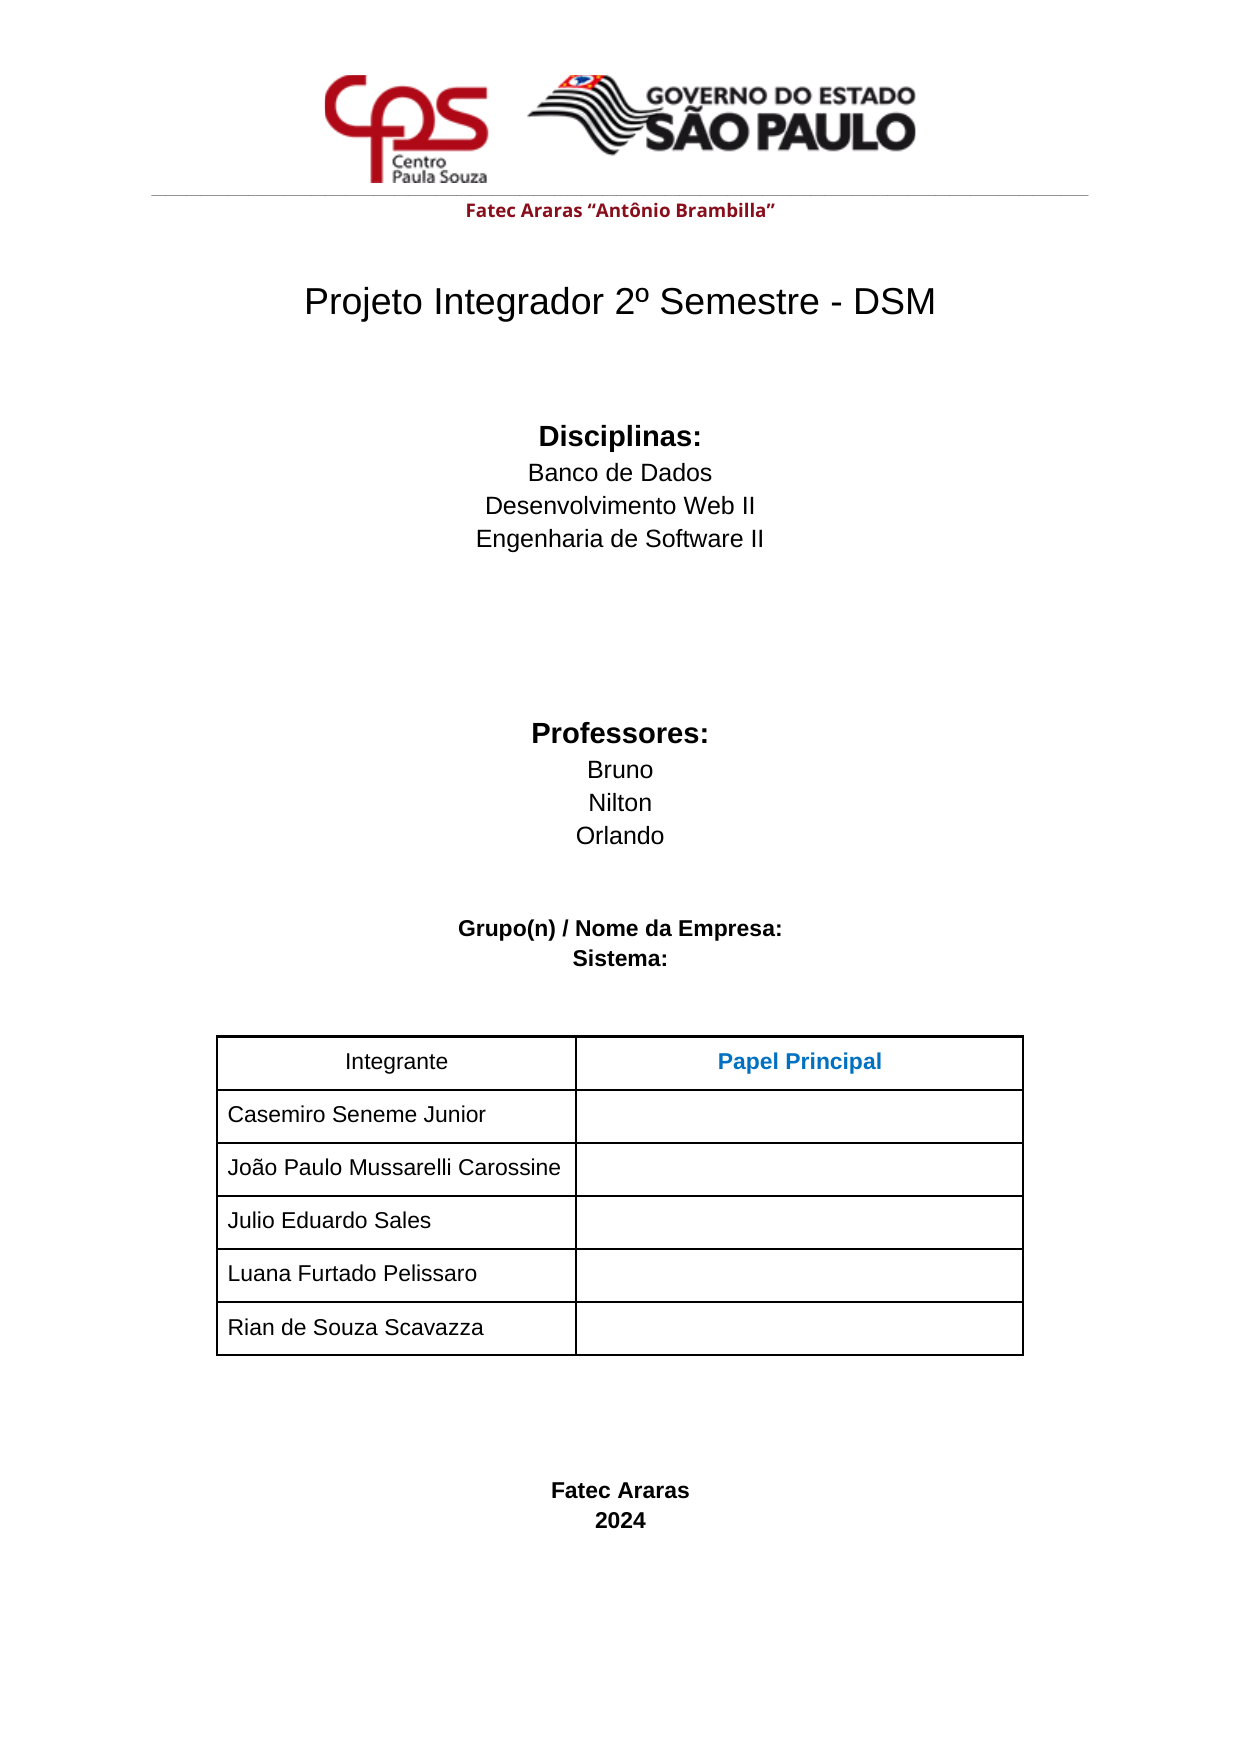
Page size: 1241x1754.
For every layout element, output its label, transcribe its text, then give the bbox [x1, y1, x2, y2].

text Disciplinas: [150, 419, 1090, 453]
text Nilton [150, 788, 1090, 817]
table_cell [577, 1144, 1022, 1195]
text Orlando [150, 821, 1090, 850]
table_cell [577, 1250, 1022, 1301]
text 2024 [150, 1507, 1090, 1533]
text Sistema: [150, 945, 1090, 971]
text Bruno [150, 755, 1090, 784]
table_cell [577, 1091, 1022, 1142]
text Fatec Araras [150, 1477, 1090, 1503]
table_cell Luana Furtado Pelissaro [218, 1250, 575, 1301]
text Grupo(n) / Nome da Empresa: [150, 914, 1090, 941]
text Professores: [150, 716, 1090, 750]
table_cell Casemiro Seneme Junior [218, 1091, 575, 1142]
table_header Papel Principal [577, 1038, 1022, 1088]
table_cell [577, 1197, 1022, 1248]
text Banco de Dados [150, 458, 1090, 487]
table_cell Rian de Souza Scavazza [218, 1303, 575, 1354]
table_cell Julio Eduardo Sales [218, 1197, 575, 1248]
table_cell João Paulo Mussarelli Carossine [218, 1144, 575, 1195]
picture [324, 75, 916, 183]
table_header Integrante [218, 1038, 575, 1088]
text Projeto Integrador 2º Semestre - DSM [150, 279, 1090, 322]
text Desenvolvimento Web II [150, 491, 1090, 520]
text Engenharia de Software II [150, 524, 1090, 553]
table_cell [577, 1303, 1022, 1354]
